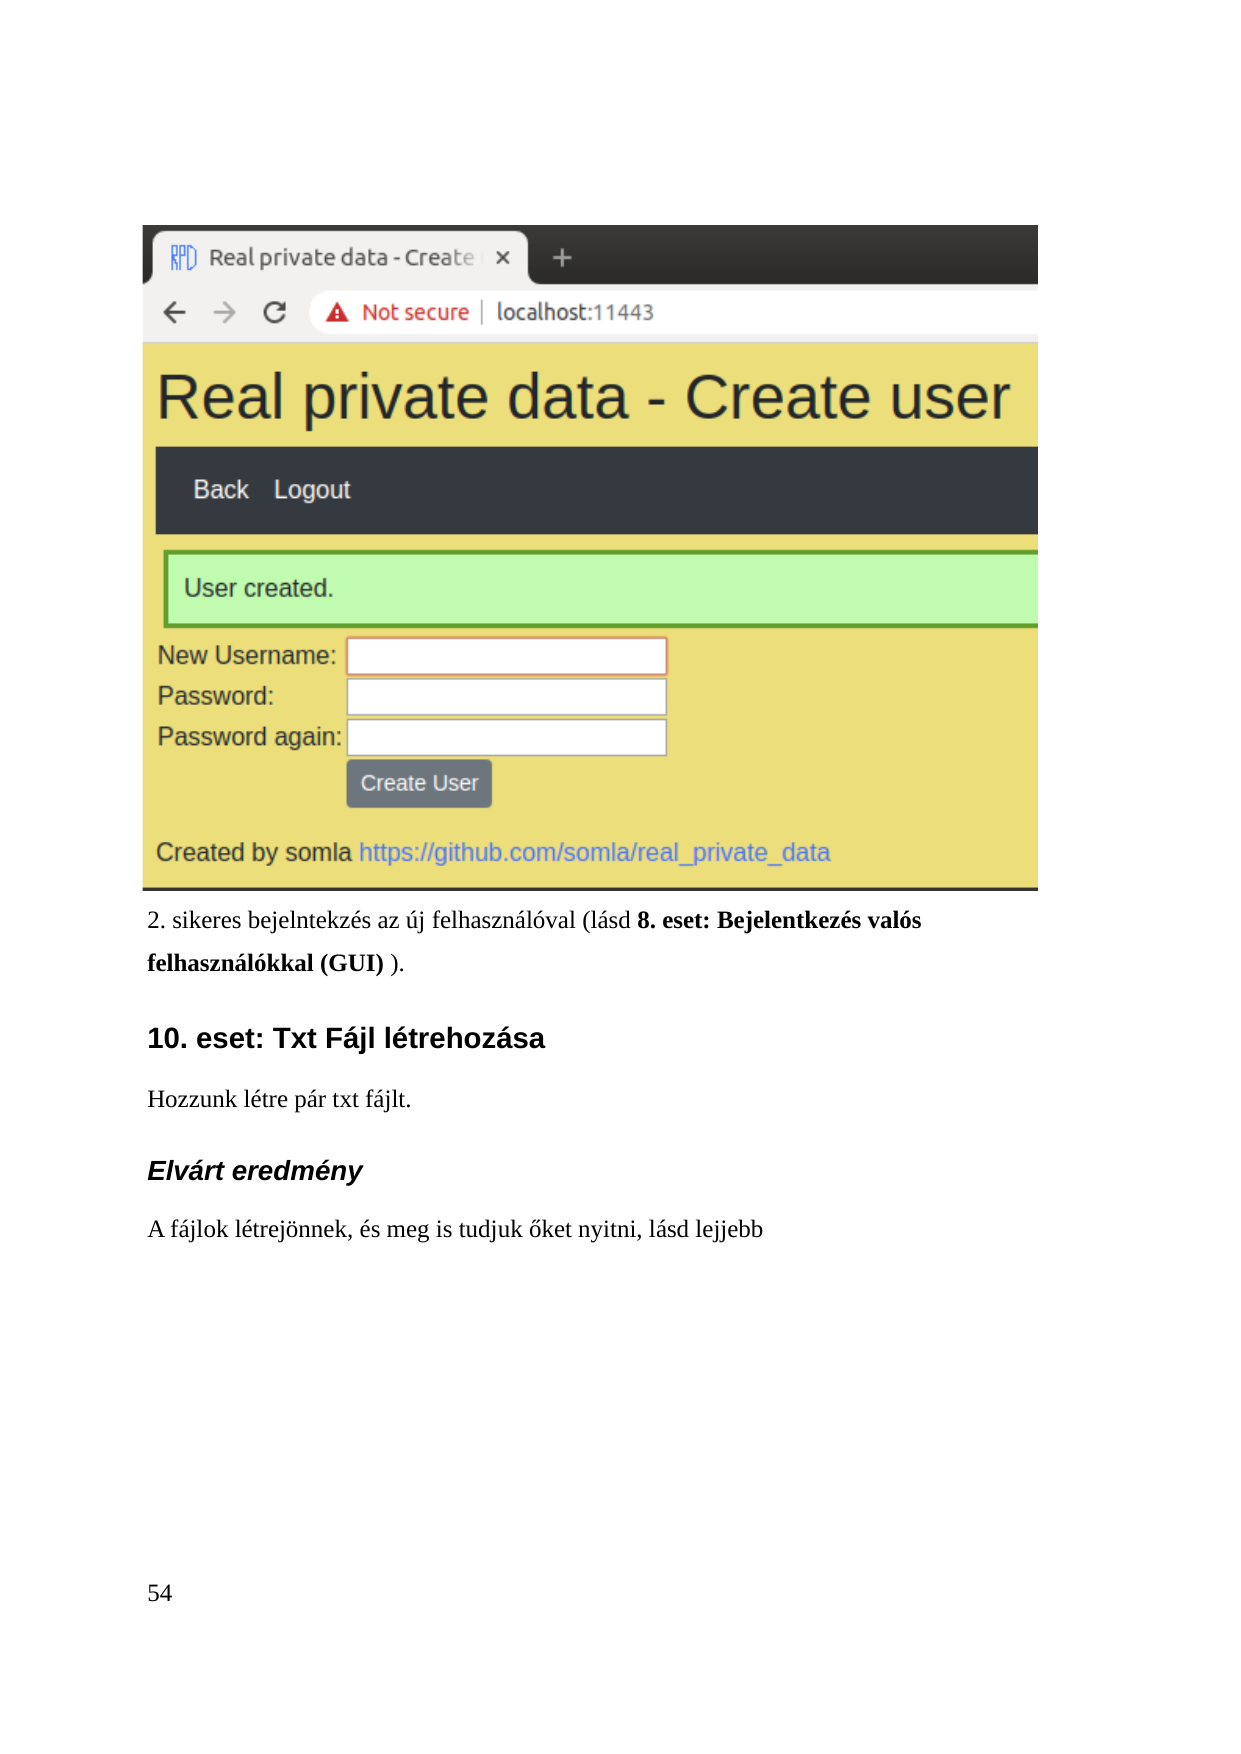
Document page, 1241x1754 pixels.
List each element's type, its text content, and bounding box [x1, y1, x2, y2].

subtitle Elvárt eredmény [147, 1154, 1033, 1186]
subtitle 10. eset: Txt Fájl létrehozása [147, 1021, 1033, 1054]
text 2. sikeres bejelntekzés az új felhasználóval (lásd 8. eset: Bejelentkezés valós felhasználókkal (GUI) ). [147, 891, 1033, 977]
text Hozzunk létre pár txt fájlt. [147, 1084, 1033, 1113]
picture [142, 225, 1038, 891]
text A fájlok létrejönnek, és meg is tudjuk őket nyitni, lásd lejjebb [147, 1214, 1033, 1243]
